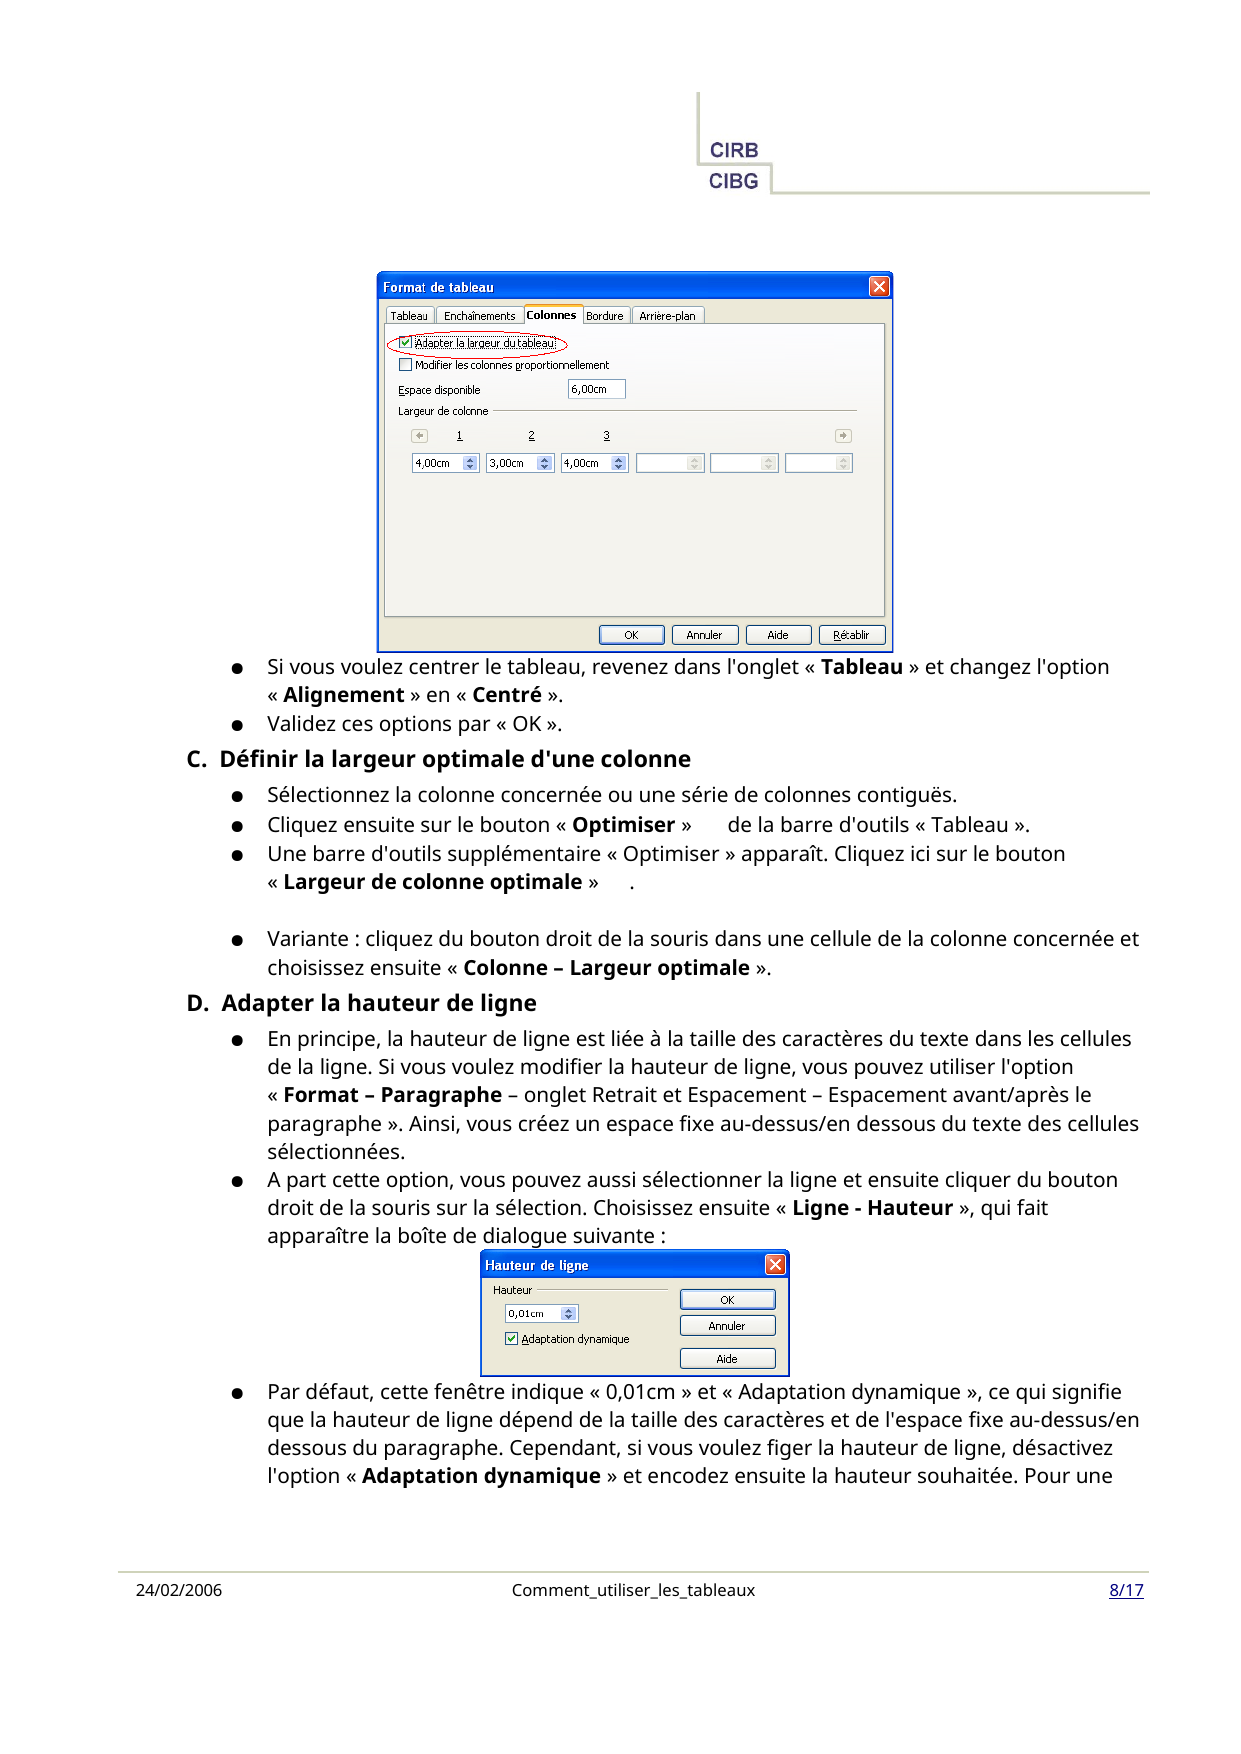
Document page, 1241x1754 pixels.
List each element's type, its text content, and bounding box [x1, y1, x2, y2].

list Une barre d'outils supplémentaire « Optimiser » apparaît. Cliquez ici sur le bouton « Largeur de colonne optimale » . [229, 839, 1152, 896]
picture [376, 271, 894, 653]
picture [480, 1249, 790, 1377]
list Cliquez ensuite sur le bouton « Optimiser » de la barre d'outils « Tableau ». [229, 808, 1152, 839]
list Variante : cliquez du bouton droit de la souris dans une cellule de la colonne concernée et choisissez ensuite « Colonne – Largeur optimale ». [229, 924, 1152, 981]
list Si vous voulez centrer le tableau, revenez dans l'onglet « Tableau » et changez l'option « Alignement » en « Centré ». [229, 271, 1152, 709]
list A part cette option, vous pouvez aussi sélectionner la ligne et ensuite cliquer du bouton droit de la souris sur la sélection. Choisissez ensuite « Ligne - Hauteur », qui fait apparaître la boîte de dialogue suivante : [229, 1165, 1152, 1250]
subtitle Définir la largeur optimale d'une colonne [118, 743, 1152, 774]
list En principe, la hauteur de ligne est liée à la taille des caractères du texte dans les cellules de la ligne. Si vous voulez modifier la hauteur de ligne, vous pouvez utiliser l'option « Format – Paragraphe – onglet Retrait et Espacement – Espacement avant/après le paragraphe ». Ainsi, vous créez un espace fixe au-dessus/en dessous du texte des cellules sélectionnées. [229, 1024, 1152, 1165]
subtitle Adapter la hauteur de ligne [118, 987, 1152, 1018]
list Par défaut, cette fenêtre indique « 0,01cm » et « Adaptation dynamique », ce qui signifie que la hauteur de ligne dépend de la taille des caractères et de l'espace fixe au-dessus/en dessous du paragraphe. Cependant, si vous voulez figer la hauteur de ligne, désactivez l'option « Adaptation dynamique » et encodez ensuite la hauteur souhaitée. Pour une [229, 1250, 1152, 1490]
list Validez ces options par « OK ». [229, 709, 1152, 737]
picture [609, 92, 1150, 214]
list Sélectionnez la colonne concernée ou une série de colonnes contiguës. [229, 780, 1152, 808]
